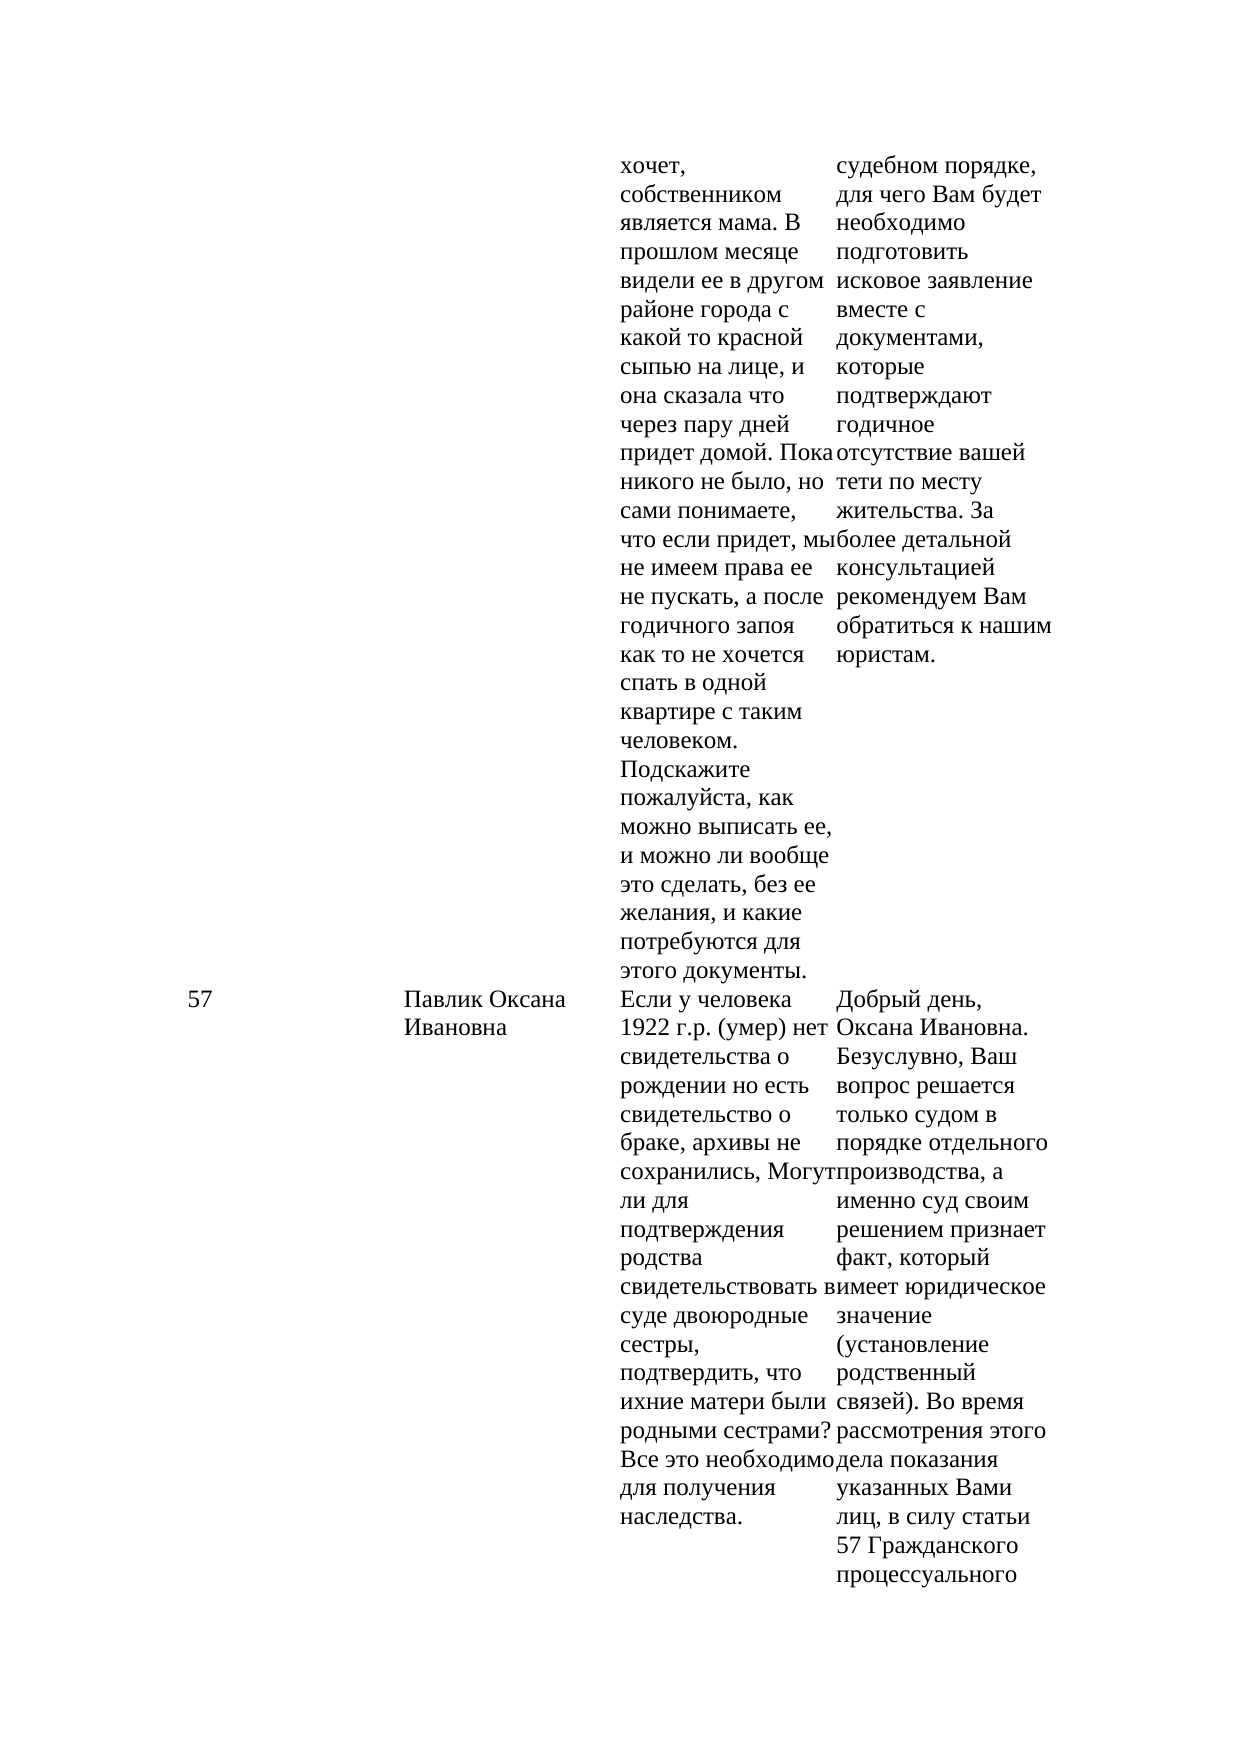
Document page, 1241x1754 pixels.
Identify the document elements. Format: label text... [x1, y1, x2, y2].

table_cell Павлик Оксана Ивановна [404, 984, 620, 1587]
table_cell [188, 150, 404, 984]
table_cell судебном порядке, для чего Вам будет необходимо подготовить исковое заявление вместе с документами, которые подтверждают годичное отсутствие вашей тети по месту жительства. За более детальной консультацией рекомендуем Вам обратиться к нашим юристам. [836, 150, 1053, 984]
table_cell хочет, собственником является мама. В прошлом месяце видели ее в другом районе города с какой то красной сыпью на лице, и она сказала что через пару дней придет домой. Пока никого не было, но сами понимаете, что если придет, мы не имеем права ее не пускать, а после годичного запоя как то не хочется спать в одной квартире с таким человеком. Подскажите пожалуйста, как можно выписать ее, и можно ли вообще это сделать, без ее желания, и какие потребуются для этого документы. [620, 150, 836, 984]
table_cell 57 [188, 984, 404, 1587]
table_cell Если у человека 1922 г.р. (умер) нет свидетельства о рождении но есть свидетельство о браке, архивы не сохранились, Могут ли для подтверждения родства свидетельствовать в суде двоюродные сестры, подтвердить, что ихние матери были родными сестрами? Все это необходимо для получения наследства. [620, 984, 836, 1587]
table_cell Добрый день, Оксана Ивановна. Безуслувно, Ваш вопрос решается только судом в порядке отдельного производства, а именно суд своим решением признает факт, который имеет юридическое значение (установление родственный связей). Во время рассмотрения этого дела показания указанных Вами лиц, в силу статьи 57 Гражданского процессуального [836, 984, 1053, 1587]
table_cell [404, 150, 620, 984]
